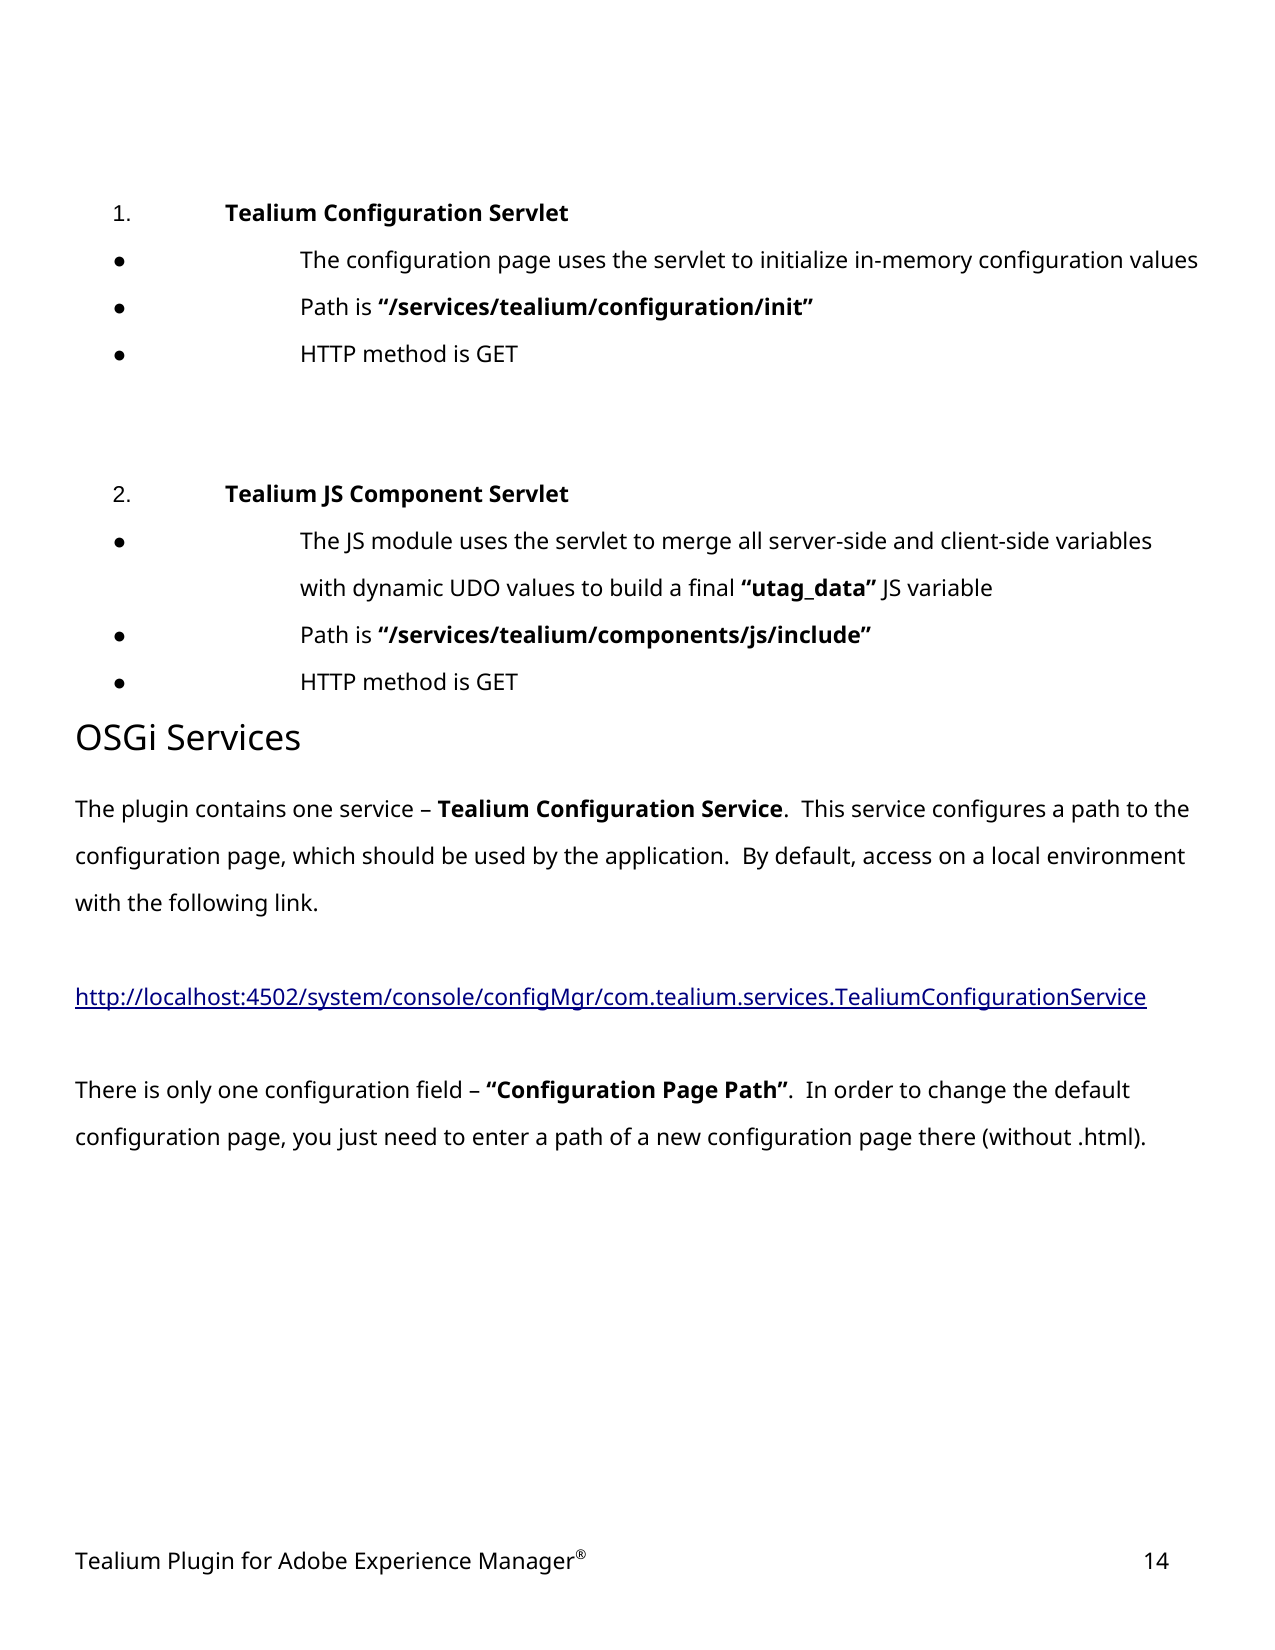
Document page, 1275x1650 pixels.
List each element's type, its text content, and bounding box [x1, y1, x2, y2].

list The configuration page uses the servlet to initialize in-memory configuration values [112, 244, 1200, 275]
text http://localhost:4502/system/console/configMgr/com.tealium.services.TealiumConfigurationService [75, 981, 1200, 1012]
list Path is “/services/tealium/components/js/include” [112, 619, 1200, 650]
list Path is “/services/tealium/configuration/init” [112, 291, 1200, 322]
list HTTP method is GET [112, 337, 1200, 369]
list The JS module uses the servlet to merge all server-side and client-side variables with dynamic UDO values to build a final “utag_data” JS variable [112, 525, 1200, 603]
subtitle OSGi Services [75, 712, 1200, 761]
list Tealium JS Component Servlet [112, 478, 1200, 509]
text The plugin contains one service – Tealium Configuration Service. This service configures a path to the configuration page, which should be used by the application. By default, access on a local environment with the following link. [75, 793, 1200, 918]
list Tealium Configuration Servlet [112, 197, 1200, 228]
list HTTP method is GET [112, 666, 1200, 697]
text There is only one configuration field – “Configuration Page Path”. In order to change the default configuration page, you just need to enter a path of a new configuration page there (without .html). [75, 1074, 1200, 1152]
